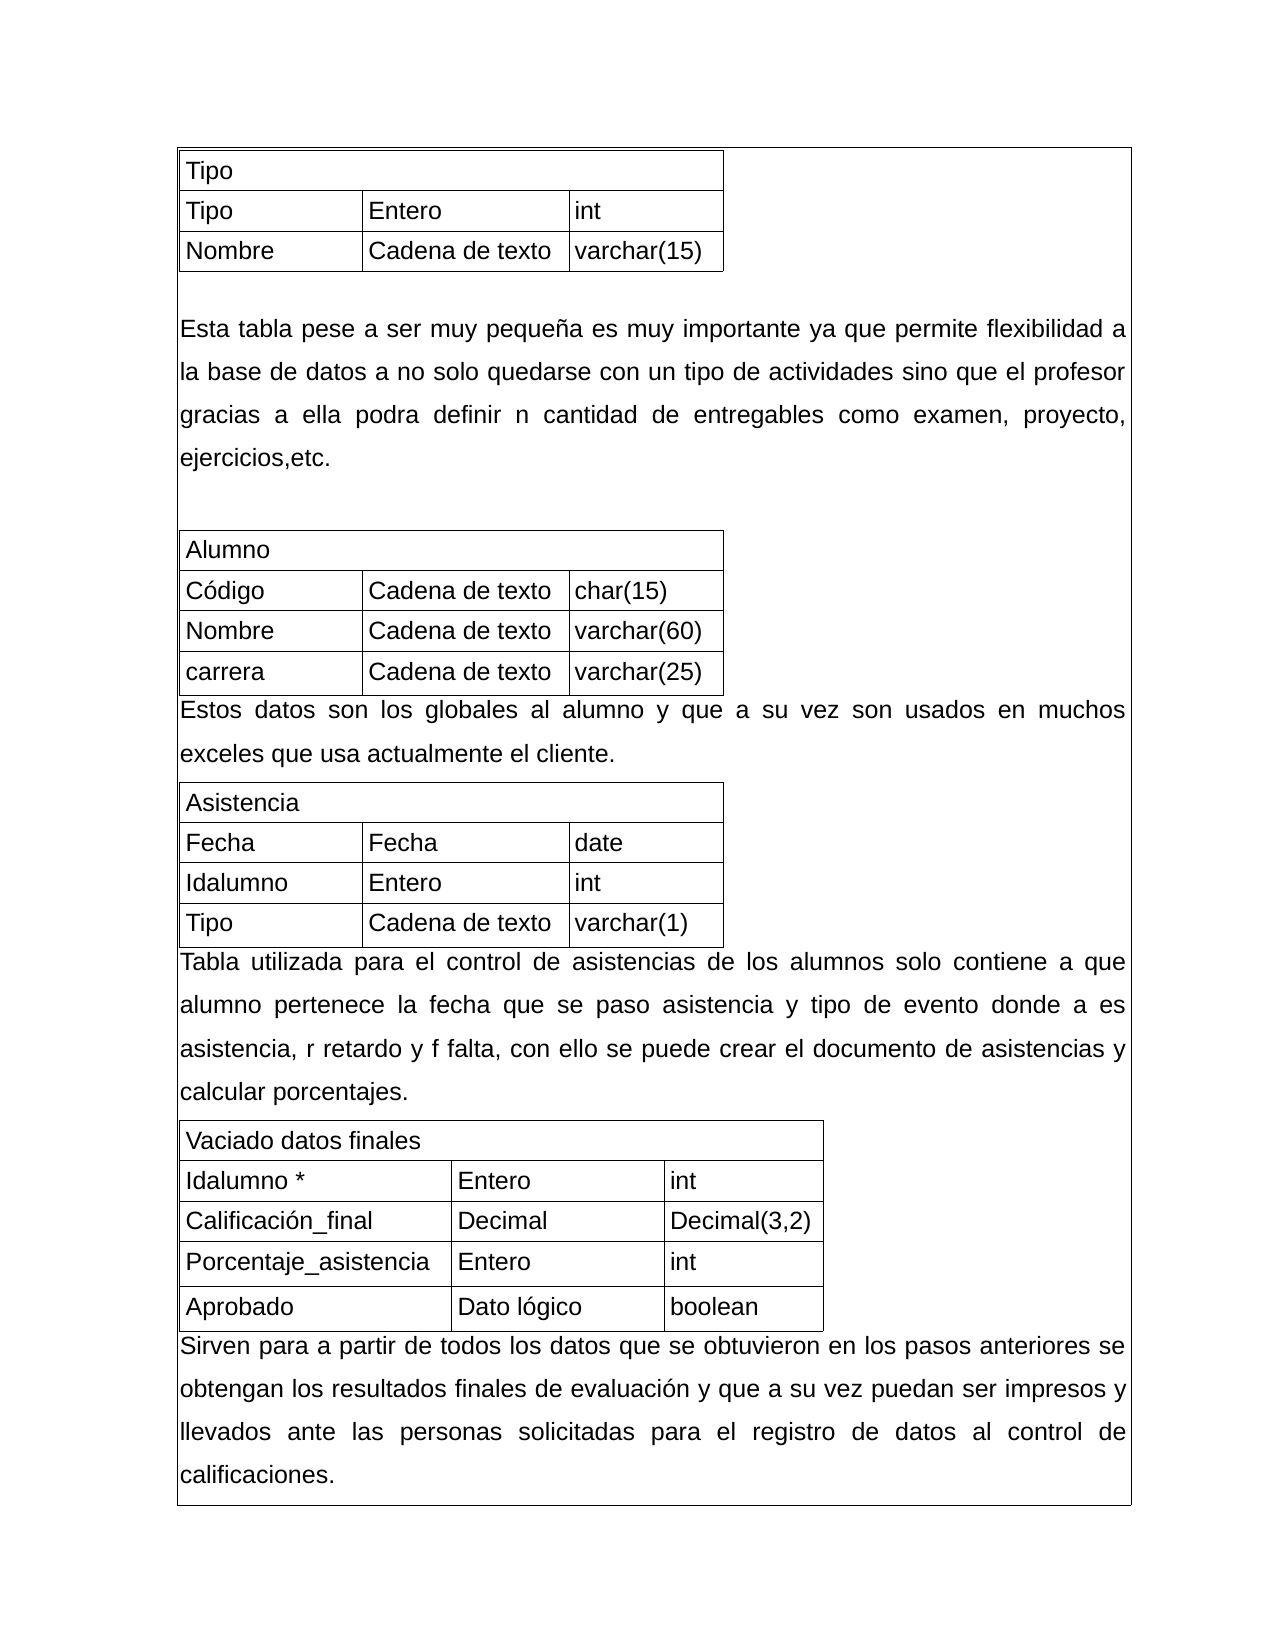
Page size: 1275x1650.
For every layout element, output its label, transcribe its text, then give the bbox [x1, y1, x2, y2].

table_cell varchar(1) [570, 904, 723, 947]
table_cell varchar(25) [570, 652, 723, 695]
text Tabla utilizada para el control de asistencias de los alumnos solo contiene a que alumno pertenece la fecha que se paso asistencia y tipo de evento donde a es asistencia, r retardo y f falta, con ello se puede crear el documento de asistencias y calcular porcentajes. [179, 947, 1128, 1106]
table_cell Calificación_final [180, 1202, 451, 1241]
text Esta tabla pese a ser muy pequeña es muy importante ya que permite flexibilidad a la base de datos a no solo quedarse con un tipo de actividades sino que el profesor gracias a ella podra definir n cantidad de entregables como examen, proyecto, ejercicios,etc. [179, 314, 1128, 472]
table_cell int [665, 1161, 823, 1201]
table_cell varchar(15) [570, 232, 723, 271]
table_cell Porcentaje_asistencia [180, 1242, 451, 1286]
table_cell Cadena de texto [363, 571, 569, 610]
table_cell Código [180, 571, 362, 610]
table_cell Nombre [180, 611, 362, 651]
table_cell Idalumno * [180, 1161, 451, 1201]
table_cell Fecha [363, 823, 569, 862]
table_cell Cadena de texto [363, 611, 569, 651]
table_cell Tipo [180, 191, 362, 231]
table_header Tipo [180, 151, 723, 190]
table_cell Cadena de texto [363, 232, 569, 271]
table_header Asistencia [180, 783, 723, 822]
table_cell Decimal(3,2) [665, 1202, 823, 1241]
table_cell char(15) [570, 571, 723, 610]
table_cell Decimal [452, 1202, 664, 1241]
table_cell Entero [363, 863, 569, 903]
table_cell varchar(60) [570, 611, 723, 651]
text Sirven para a partir de todos los datos que se obtuvieron en los pasos anteriores se obtengan los resultados finales de evaluación y que a su vez puedan ser impresos y llevados ante las personas solicitadas para el registro de datos al control de calificaciones. [179, 1331, 1128, 1489]
table_cell carrera [180, 652, 362, 695]
table_cell Idalumno [180, 863, 362, 903]
table_cell Entero [452, 1161, 664, 1201]
table_cell int [665, 1242, 823, 1286]
table_cell boolean [665, 1287, 823, 1331]
table_cell Cadena de texto [363, 652, 569, 695]
table_cell int [570, 863, 723, 903]
table_header Vaciado datos finales [180, 1121, 823, 1160]
table_cell Dato lógico [452, 1287, 664, 1331]
table_cell Aprobado [180, 1287, 451, 1331]
table_cell Entero [363, 191, 569, 231]
table_header Alumno [180, 531, 723, 570]
table_cell int [570, 191, 723, 231]
table_cell date [570, 823, 723, 862]
table_cell Fecha [180, 823, 362, 862]
table_cell Nombre [180, 232, 362, 271]
text Estos datos son los globales al alumno y que a su vez son usados en muchos exceles que usa actualmente el cliente. [179, 695, 1128, 767]
table_cell Entero [452, 1242, 664, 1286]
table_cell Tipo [180, 904, 362, 947]
table_cell Cadena de texto [363, 904, 569, 947]
